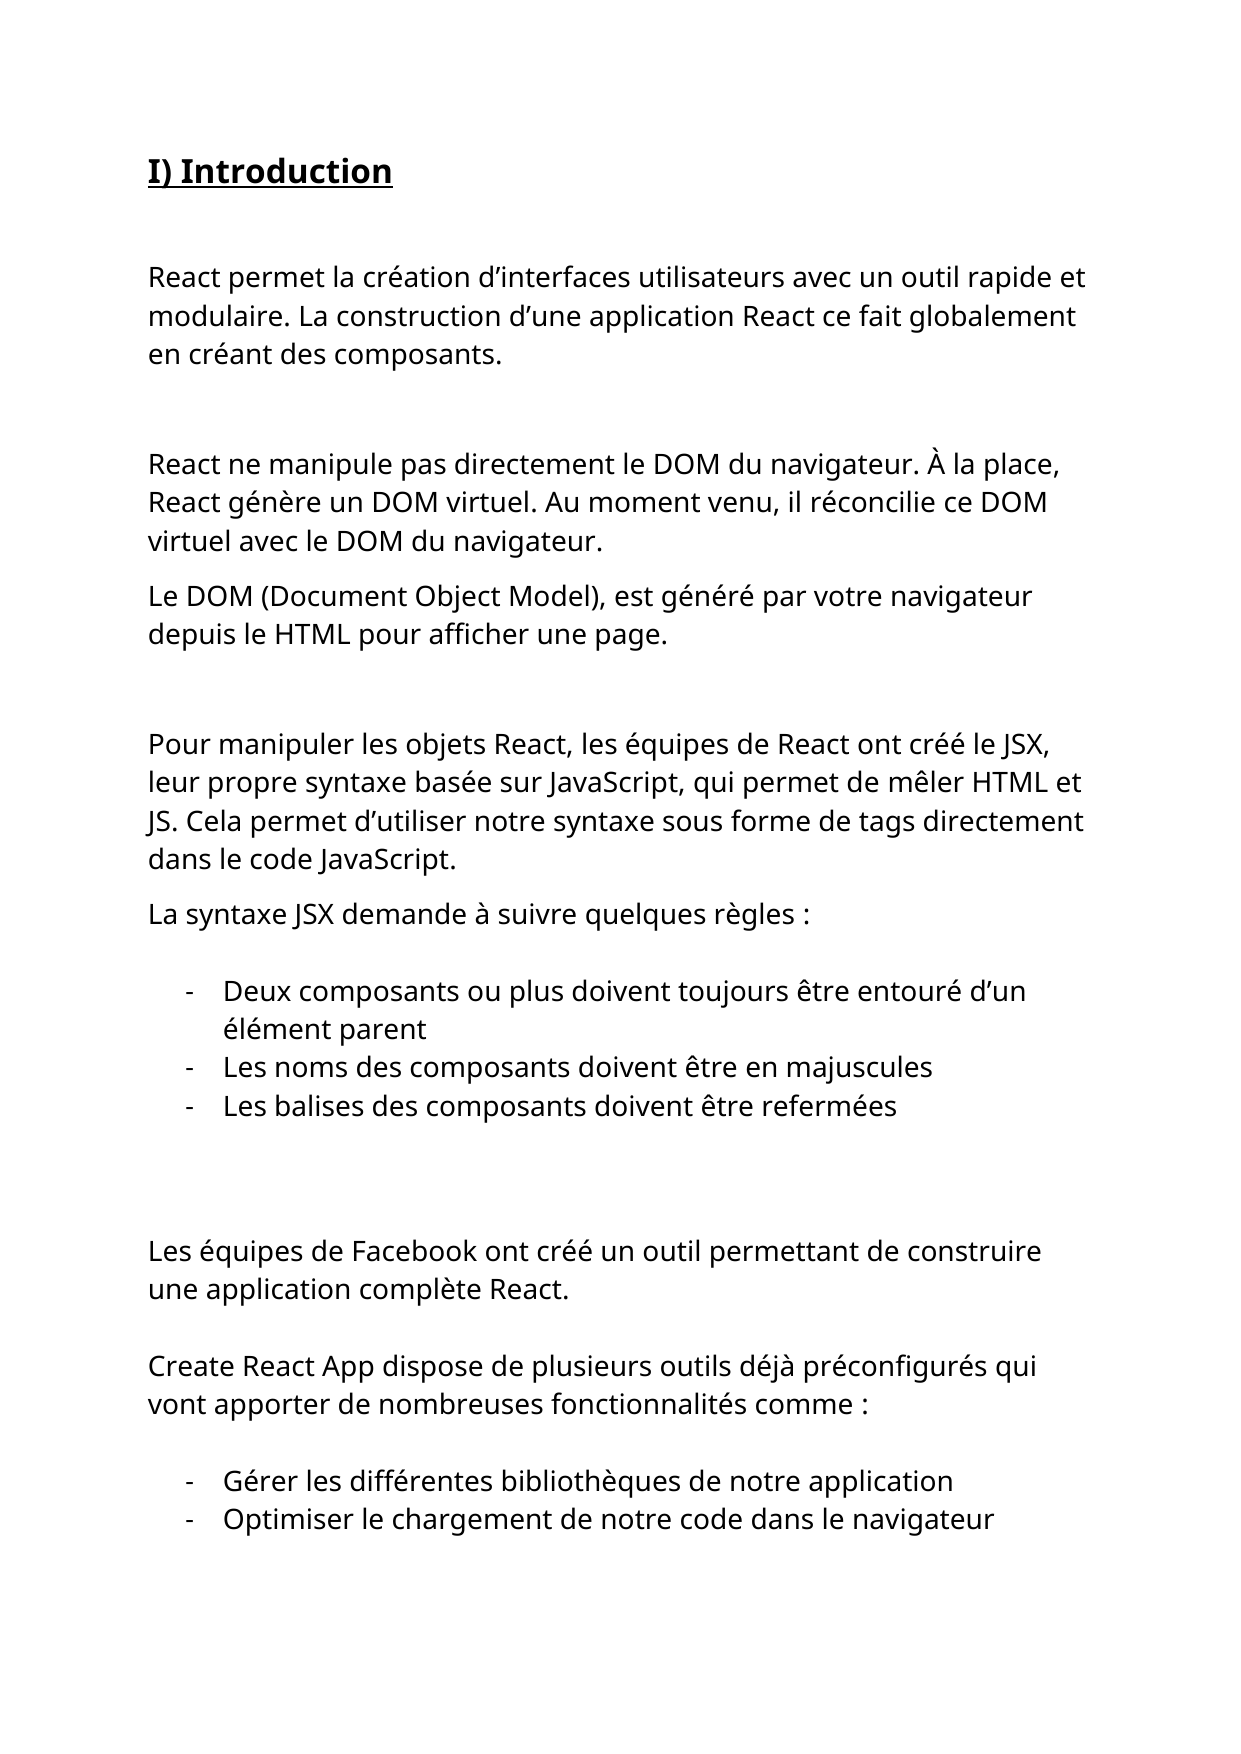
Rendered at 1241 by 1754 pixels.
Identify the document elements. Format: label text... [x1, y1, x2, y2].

text Les équipes de Facebook ont créé un outil permettant de construire une application complète React. [148, 1231, 1093, 1308]
list Gérer les différentes bibliothèques de notre application [185, 1461, 1093, 1500]
text Le DOM (Document Object Model), est généré par votre navigateur depuis le HTML pour afficher une page. [148, 576, 1093, 653]
list Deux composants ou plus doivent toujours être entouré d’un élément parent [185, 971, 1093, 1048]
text La syntaxe JSX demande à suivre quelques règles : [148, 894, 1093, 933]
list Les noms des composants doivent être en majuscules [185, 1048, 1093, 1086]
text I) Introduction [148, 148, 1093, 193]
text React permet la création d’interfaces utilisateurs avec un outil rapide et modulaire. La construction d’une application React ce fait globalement en créant des composants. [148, 258, 1093, 373]
text Pour manipuler les objets React, les équipes de React ont créé le JSX, leur propre syntaxe basée sur JavaScript, qui permet de mêler HTML et JS. Cela permet d’utiliser notre syntaxe sous forme de tags directement dans le code JavaScript. [148, 724, 1093, 878]
text React ne manipule pas directement le DOM du navigateur. À la place, React génère un DOM virtuel. Au moment venu, il réconcilie ce DOM virtuel avec le DOM du navigateur. [148, 444, 1093, 559]
list Les balises des composants doivent être refermées [185, 1086, 1093, 1124]
text Create React App dispose de plusieurs outils déjà préconfigurés qui vont apporter de nombreuses fonctionnalités comme : [148, 1346, 1093, 1423]
list Optimiser le chargement de notre code dans le navigateur [185, 1500, 1093, 1538]
